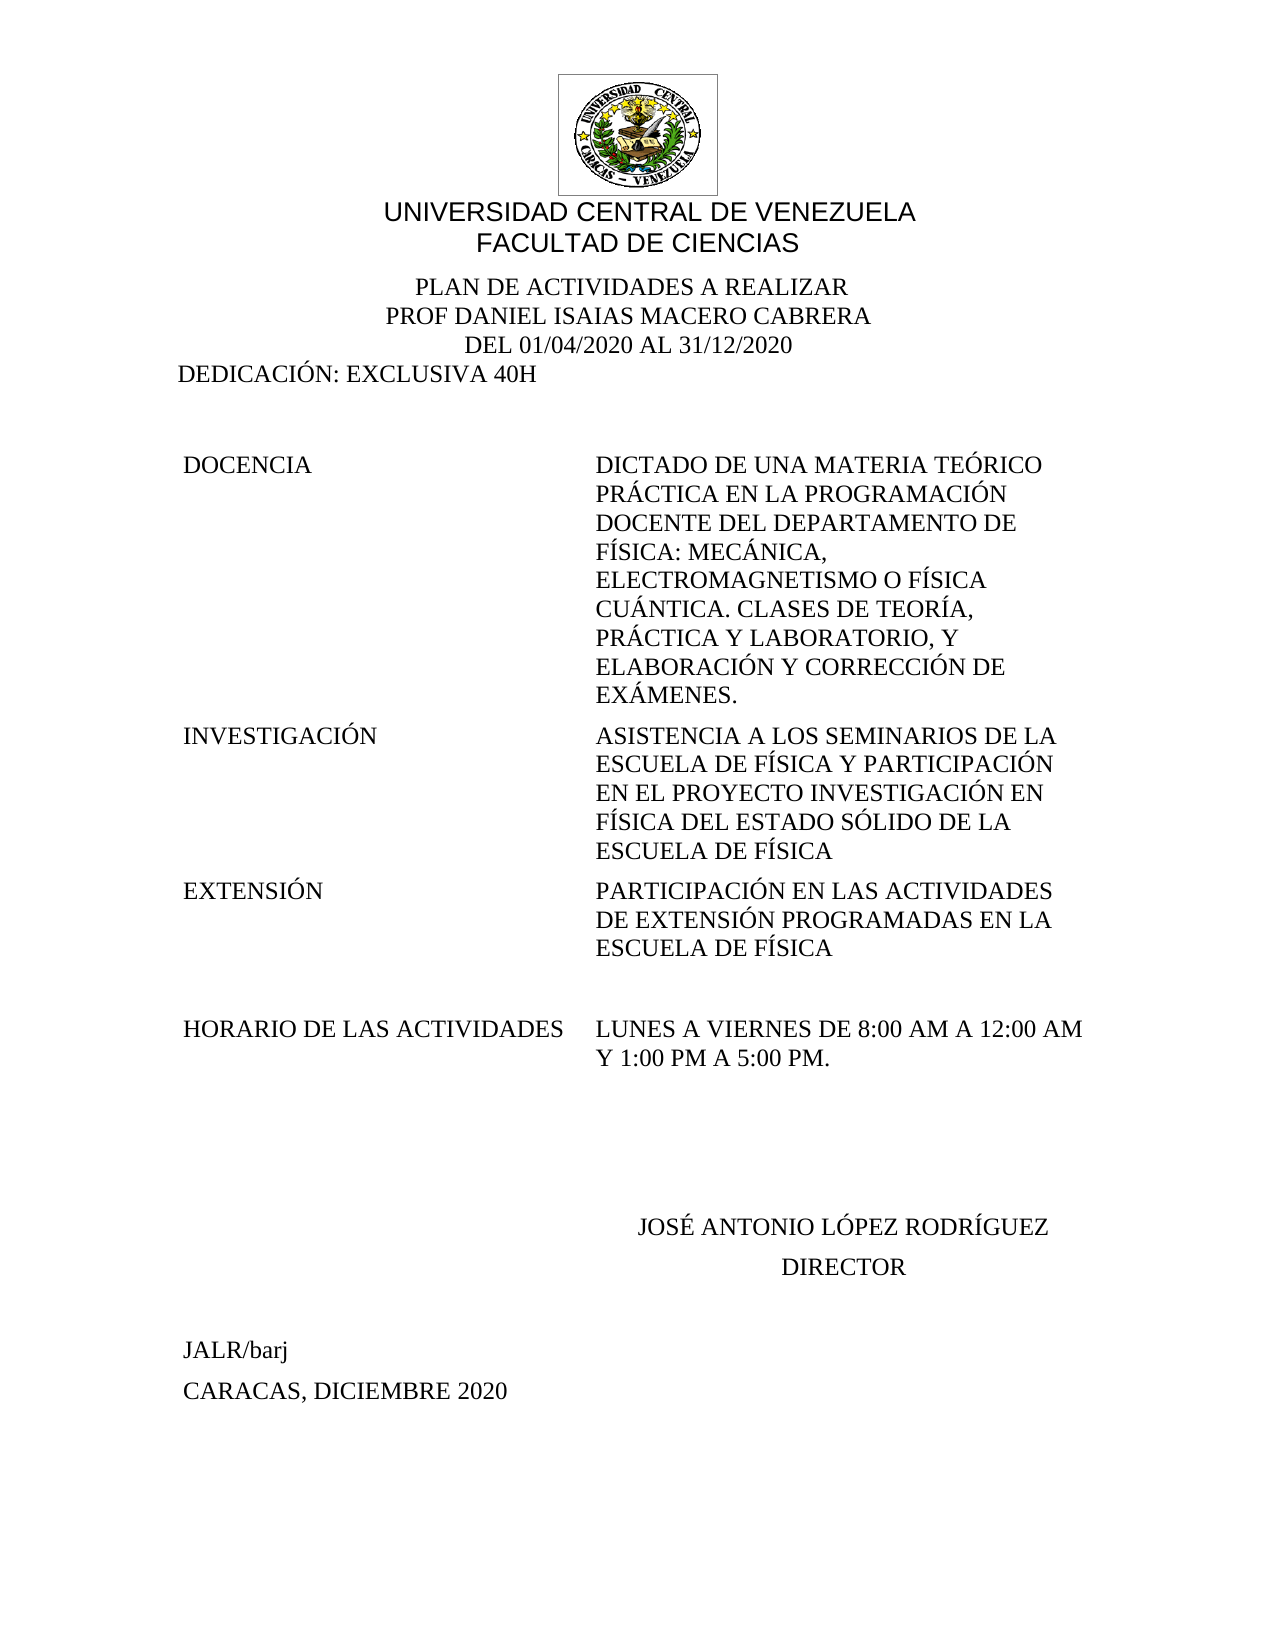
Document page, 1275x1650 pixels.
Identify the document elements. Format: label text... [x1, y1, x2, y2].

table_cell HORARIO DE LAS ACTIVIDADES [177, 1008, 590, 1077]
table_cell LUNES A VIERNES DE 8:00 am a 12:00 am y 1:00 pm a 5:00 pm. [590, 1008, 1097, 1077]
text dedicación: Exclusiva 40H [177, 359, 1086, 387]
text PLAN DE ACTIVIDADES A REALIZAR [177, 272, 1086, 301]
table_cell ASISTENCIA A LOS SEMINARIOS DE LA ESCUELA DE FÍSICA Y PARTICIPACIÓN EN EL PROYECTO INVESTIGACIÓN EN FÍSICA DEL ESTADO SÓLIDO DE LA ESCUELA DE FÍSICA [590, 715, 1097, 870]
table_cell extensión [177, 870, 590, 968]
table_cell DIRECTOR [590, 1247, 1097, 1330]
table_cell [590, 1370, 1097, 1410]
table_cell [177, 1247, 590, 1330]
table_cell [177, 968, 590, 1008]
table_cell CARACAS, DICIEMBRE 2020 [177, 1370, 590, 1410]
table_cell PARTICIPACIÓN EN LAS ACTIVIDADES DE EXTENSIÓN PROGRAMADAS EN LA ESCUELA DE FÍSICA [590, 870, 1097, 968]
table_header DICTADO DE UNA MATERIA TEÓRICO PRÁCTICA EN LA PROGRAMACIÓN DOCENTE DEL DEPARTAMENTO DE FÍSICA: MECÁNICA, ELECTROMAGNETISMO O FÍSICA CUÁNTICA. CLASES DE TEORÍA, PRÁCTICA Y LABORATORIO, Y ELABORACIÓN Y CORRECCIÓN DE EXÁMENES. [590, 445, 1097, 715]
table_header DOCENCIA [177, 445, 590, 715]
text DEL 01/04/2020 al 31/12/2020 [177, 330, 1086, 359]
table_header JOSÉ ANTONIO LÓPEZ RODRÍGUEZ [590, 1164, 1097, 1247]
table_header [177, 1164, 590, 1247]
text PROF Daniel Isaias Macero Cabrera [177, 301, 1086, 330]
table_cell investigación [177, 715, 590, 870]
table_cell [590, 1330, 1097, 1370]
table_cell JALR/barj [177, 1330, 590, 1370]
table_cell [590, 968, 1097, 1008]
